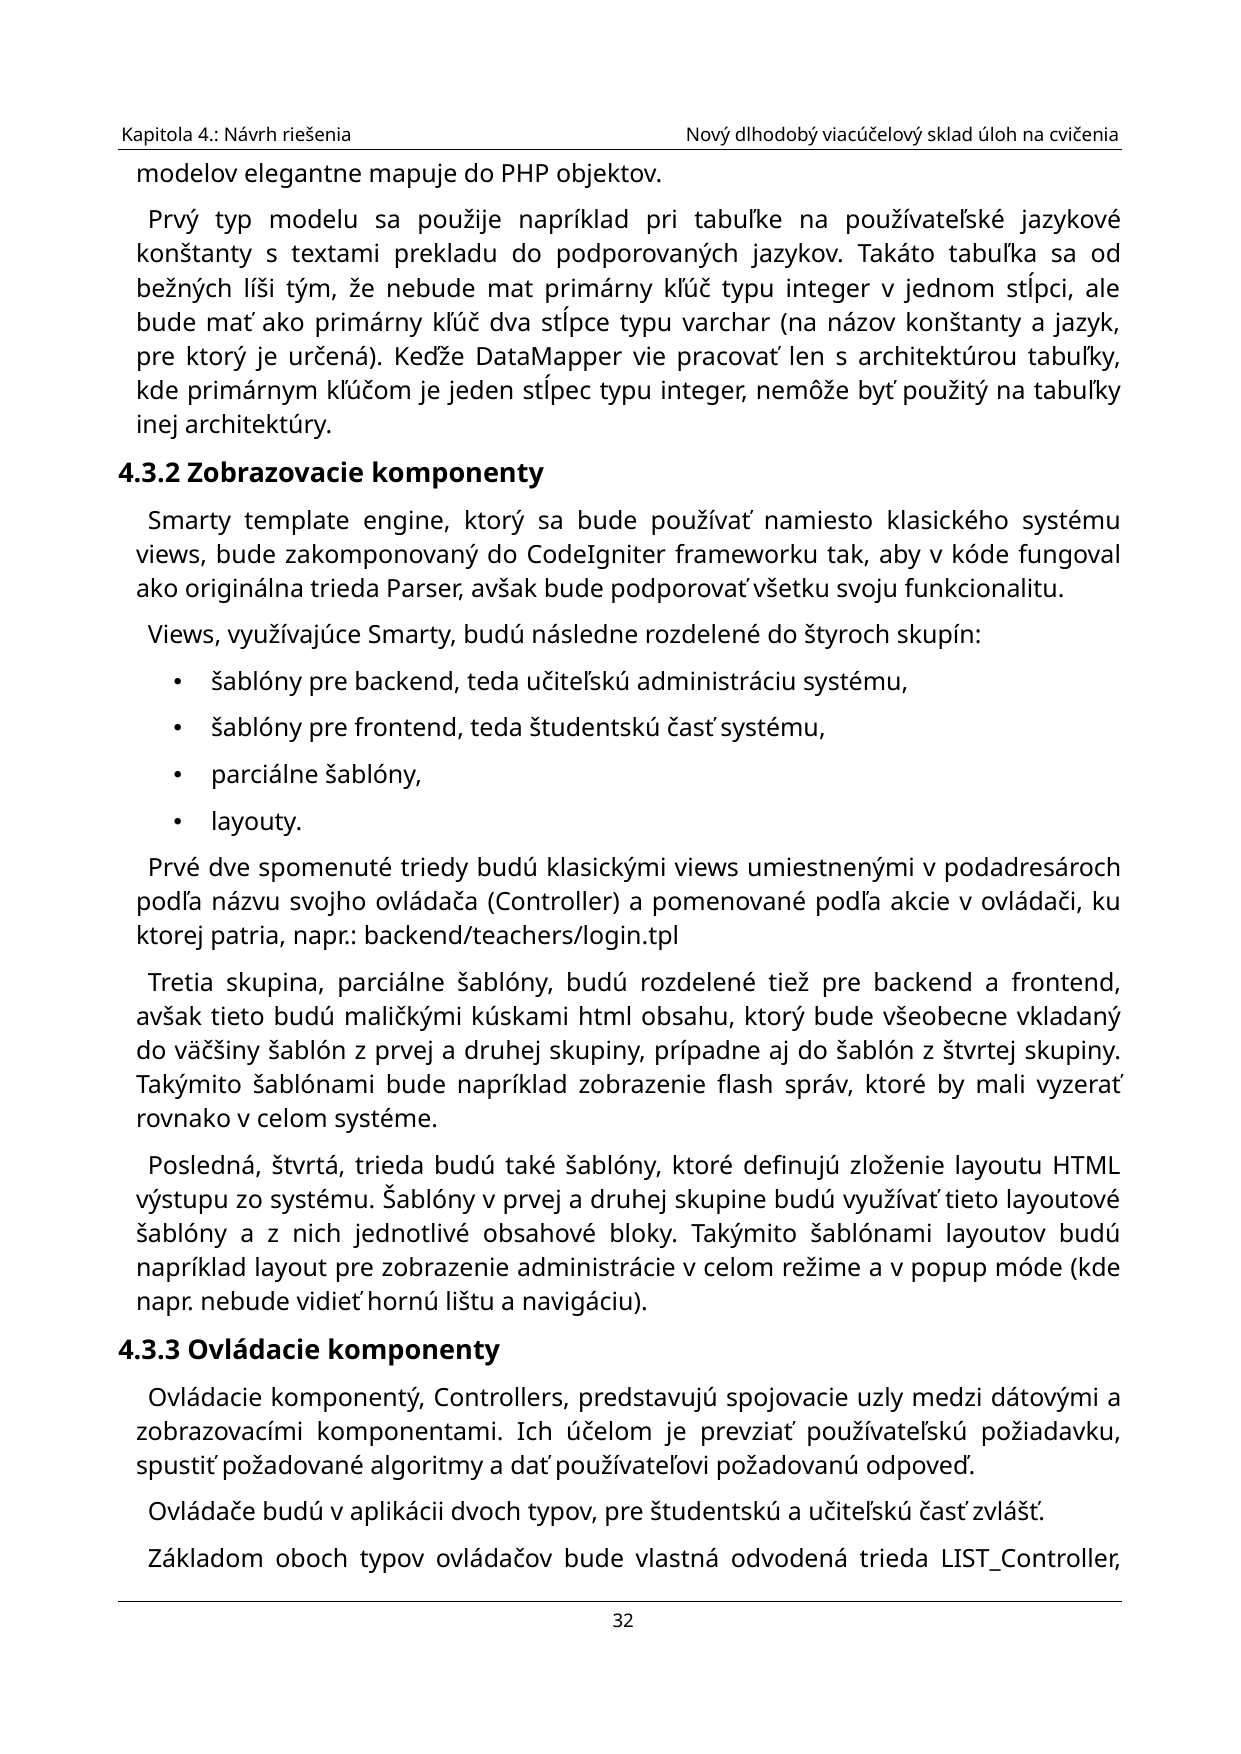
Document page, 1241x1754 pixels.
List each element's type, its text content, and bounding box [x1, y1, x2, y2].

text modelov elegantne mapuje do PHP objektov. [136, 156, 1122, 189]
subtitle Zobrazovacie komponenty [118, 453, 1122, 490]
list šablóny pre backend, teda učiteľskú administráciu systému, [173, 663, 1122, 698]
list layouty. [173, 803, 1122, 837]
list parciálne šablóny, [173, 757, 1122, 791]
subtitle Ovládacie komponenty [118, 1330, 1122, 1367]
text Posledná, štvrtá, trieda budú také šablóny, ktoré definujú zloženie layoutu HTML výstupu zo systému. Šablóny v prvej a druhej skupine budú využívať tieto layoutové šablóny a z nich jednotlivé obsahové bloky. Takýmito šablónami layoutov budú napríklad layout pre zobrazenie administrácie v celom režime a v popup móde (kde napr. nebude vidieť hornú lištu a navigáciu). [136, 1147, 1122, 1318]
text Smarty template engine, ktorý sa bude používať namiesto klasického systému views, bude zakomponovaný do CodeIgniter frameworku tak, aby v kóde fungoval ako originálna trieda Parser, avšak bude podporovať všetku svoju funkcionalitu. [136, 502, 1122, 604]
list šablóny pre frontend, teda študentskú časť systému, [173, 710, 1122, 744]
text Prvý typ modelu sa použije napríklad pri tabuľke na používateľské jazykové konštanty s textami prekladu do podporovaných jazykov. Takáto tabuľka sa od bežných líši tým, že nebude mat primárny kľúč typu integer v jednom stĺpci, ale bude mať ako primárny kľúč dva stĺpce typu varchar (na názov konštanty a jazyk, pre ktorý je určená). Keďže DataMapper vie pracovať len s architektúrou tabuľky, kde primárnym kľúčom je jeden stĺpec typu integer, nemôže byť použitý na tabuľky inej architektúry. [136, 202, 1122, 441]
text Views, využívajúce Smarty, budú následne rozdelené do štyroch skupín: [136, 617, 1122, 651]
text Prvé dve spomenuté triedy budú klasickými views umiestnenými v podadresároch podľa názvu svojho ovládača (Controller) a pomenované podľa akcie v ovládači, ku ktorej patria, napr.: backend/teachers/login.tpl [136, 850, 1122, 952]
text Základom oboch typov ovládačov bude vlastná odvodená trieda LIST_Controller, [136, 1541, 1122, 1575]
text Tretia skupina, parciálne šablóny, budú rozdelené tiež pre backend a frontend, avšak tieto budú maličkými kúskami html obsahu, ktorý bude všeobecne vkladaný do väčšiny šablón z prvej a druhej skupiny, prípadne aj do šablón z štvrtej skupiny. Takýmito šablónami bude napríklad zobrazenie flash správ, ktoré by mali vyzerať rovnako v celom systéme. [136, 964, 1122, 1135]
text Ovládacie komponentý, Controllers, predstavujú spojovacie uzly medzi dátovými a zobrazovacími komponentami. Ich účelom je prevziať používateľskú požiadavku, spustiť požadované algoritmy a dať používateľovi požadovanú odpoveď. [136, 1379, 1122, 1482]
text Ovládače budú v aplikácii dvoch typov, pre študentskú a učiteľskú časť zvlášť. [136, 1494, 1122, 1528]
